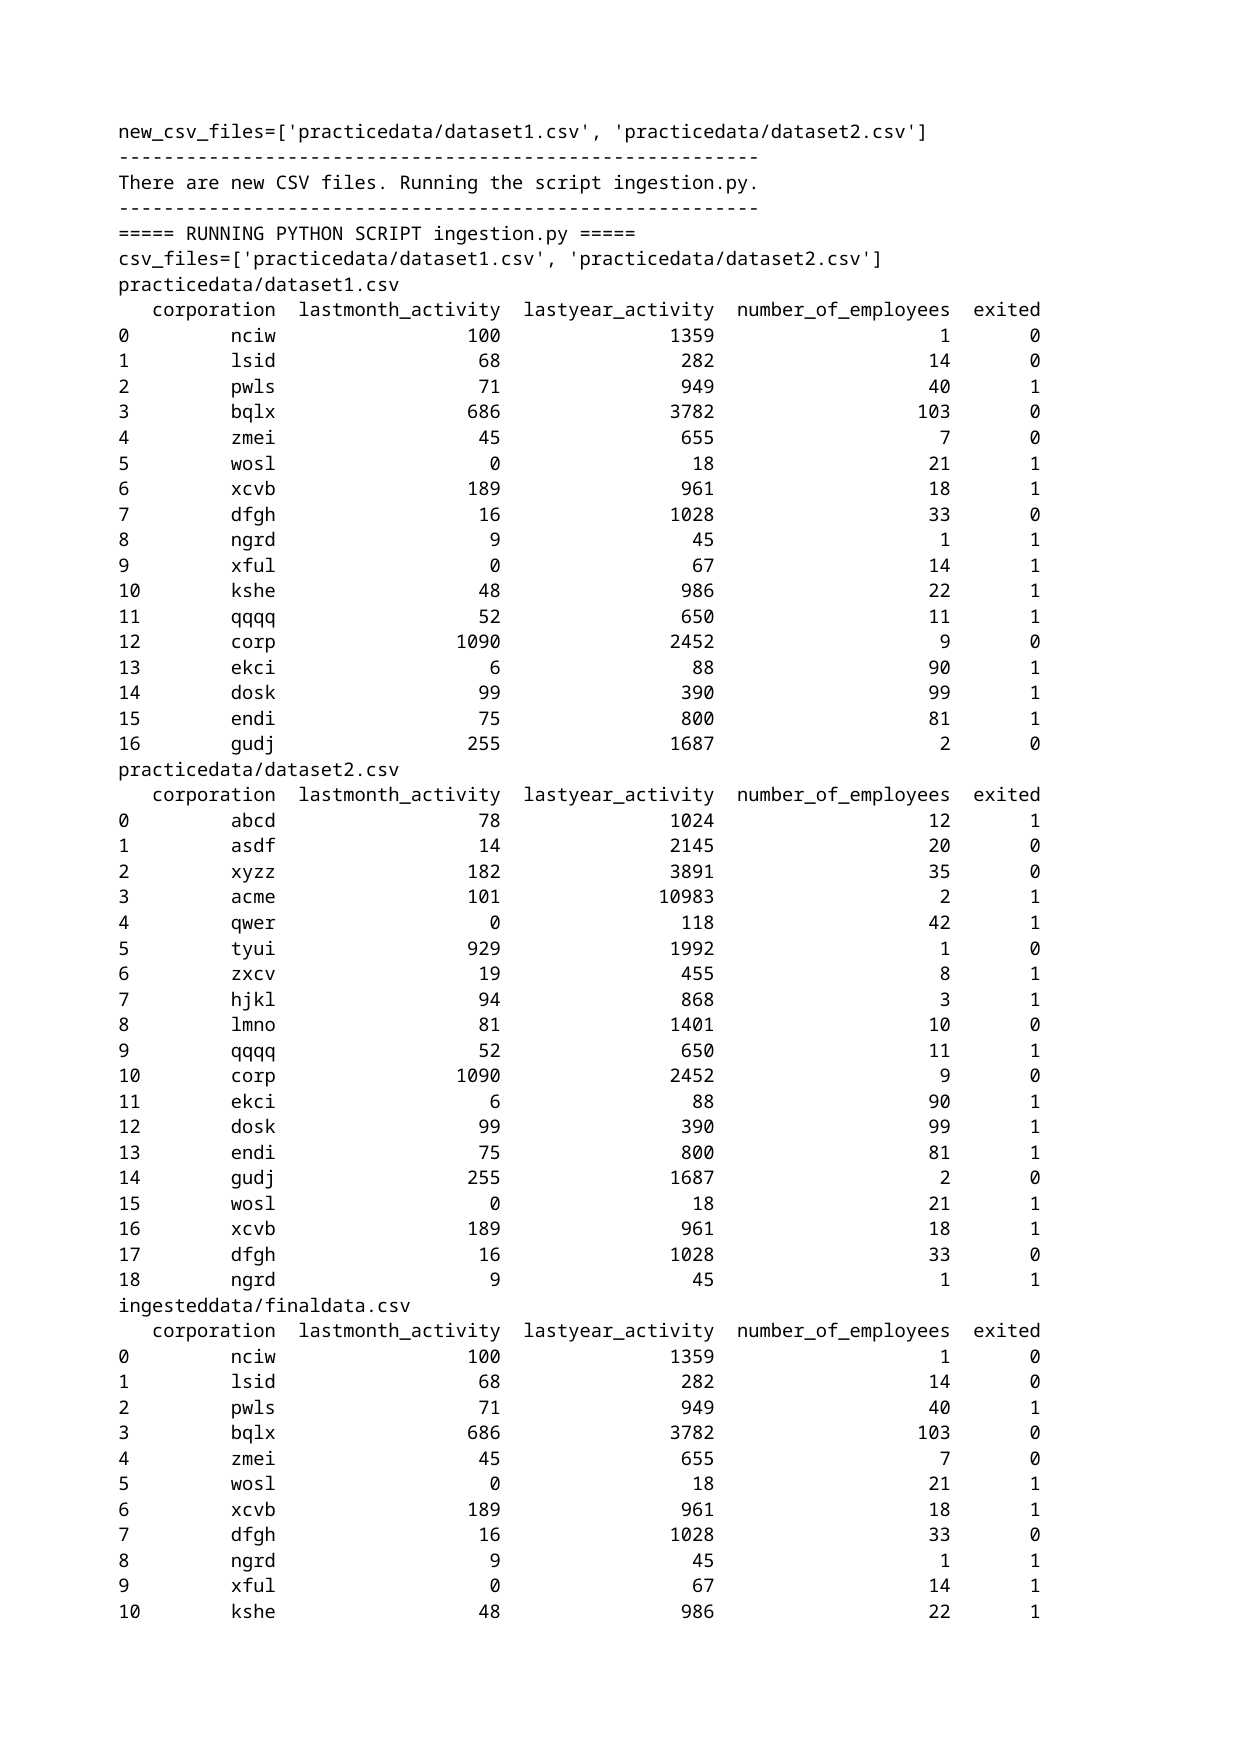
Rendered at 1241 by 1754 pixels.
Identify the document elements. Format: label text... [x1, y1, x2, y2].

text 5 wosl 0 18 21 1 [118, 1471, 1122, 1496]
text 16 gudj 255 1687 2 0 [118, 731, 1122, 756]
text 8 ngrd 9 45 1 1 [118, 526, 1122, 552]
text new_csv_files=['practicedata/dataset1.csv', 'practicedata/dataset2.csv'] [118, 118, 1122, 144]
text 7 dfgh 16 1028 33 0 [118, 501, 1122, 526]
text 3 bqlx 686 3782 103 0 [118, 1420, 1122, 1445]
text 12 dosk 99 390 99 1 [118, 1113, 1122, 1139]
text 5 wosl 0 18 21 1 [118, 450, 1122, 475]
text 1 asdf 14 2145 20 0 [118, 833, 1122, 858]
text 12 corp 1090 2452 9 0 [118, 628, 1122, 654]
text 13 endi 75 800 81 1 [118, 1139, 1122, 1164]
text 7 dfgh 16 1028 33 0 [118, 1522, 1122, 1547]
text 9 xful 0 67 14 1 [118, 1573, 1122, 1598]
text 1 lsid 68 282 14 0 [118, 1369, 1122, 1394]
text 14 gudj 255 1687 2 0 [118, 1164, 1122, 1190]
text 3 acme 101 10983 2 1 [118, 884, 1122, 909]
text practicedata/dataset1.csv [118, 271, 1122, 297]
text 6 xcvb 189 961 18 1 [118, 1496, 1122, 1522]
text 2 pwls 71 949 40 1 [118, 373, 1122, 399]
text 3 bqlx 686 3782 103 0 [118, 399, 1122, 424]
text 9 xful 0 67 14 1 [118, 552, 1122, 577]
text 10 corp 1090 2452 9 0 [118, 1062, 1122, 1088]
text 17 dfgh 16 1028 33 0 [118, 1241, 1122, 1267]
text csv_files=['practicedata/dataset1.csv', 'practicedata/dataset2.csv'] [118, 246, 1122, 271]
text 0 nciw 100 1359 1 0 [118, 1343, 1122, 1369]
text 6 zxcv 19 455 8 1 [118, 960, 1122, 986]
text 7 hjkl 94 868 3 1 [118, 986, 1122, 1011]
text corporation lastmonth_activity lastyear_activity number_of_employees exited [118, 1318, 1122, 1343]
text 2 xyzz 182 3891 35 0 [118, 858, 1122, 884]
text 13 ekci 6 88 90 1 [118, 654, 1122, 679]
text 10 kshe 48 986 22 1 [118, 1598, 1122, 1624]
text 15 wosl 0 18 21 1 [118, 1190, 1122, 1216]
text 9 qqqq 52 650 11 1 [118, 1037, 1122, 1062]
text 18 ngrd 9 45 1 1 [118, 1267, 1122, 1292]
text 5 tyui 929 1992 1 0 [118, 935, 1122, 960]
text 2 pwls 71 949 40 1 [118, 1394, 1122, 1420]
text 0 abcd 78 1024 12 1 [118, 807, 1122, 833]
text There are new CSV files. Running the script ingestion.py. [118, 169, 1122, 195]
text 11 ekci 6 88 90 1 [118, 1088, 1122, 1113]
text ingesteddata/finaldata.csv [118, 1292, 1122, 1318]
text 16 xcvb 189 961 18 1 [118, 1216, 1122, 1241]
text 8 lmno 81 1401 10 0 [118, 1011, 1122, 1037]
text 1 lsid 68 282 14 0 [118, 348, 1122, 373]
text corporation lastmonth_activity lastyear_activity number_of_employees exited [118, 782, 1122, 807]
text practicedata/dataset2.csv [118, 756, 1122, 782]
text 15 endi 75 800 81 1 [118, 705, 1122, 731]
text ===== RUNNING PYTHON SCRIPT ingestion.py ===== [118, 220, 1122, 246]
text 10 kshe 48 986 22 1 [118, 577, 1122, 603]
text --------------------------------------------------------- [118, 144, 1122, 169]
text --------------------------------------------------------- [118, 195, 1122, 220]
text corporation lastmonth_activity lastyear_activity number_of_employees exited [118, 297, 1122, 322]
text 11 qqqq 52 650 11 1 [118, 603, 1122, 628]
text 8 ngrd 9 45 1 1 [118, 1547, 1122, 1573]
text 6 xcvb 189 961 18 1 [118, 475, 1122, 501]
text 0 nciw 100 1359 1 0 [118, 322, 1122, 348]
text 14 dosk 99 390 99 1 [118, 679, 1122, 705]
text 4 qwer 0 118 42 1 [118, 909, 1122, 935]
text 4 zmei 45 655 7 0 [118, 424, 1122, 450]
text 4 zmei 45 655 7 0 [118, 1445, 1122, 1471]
